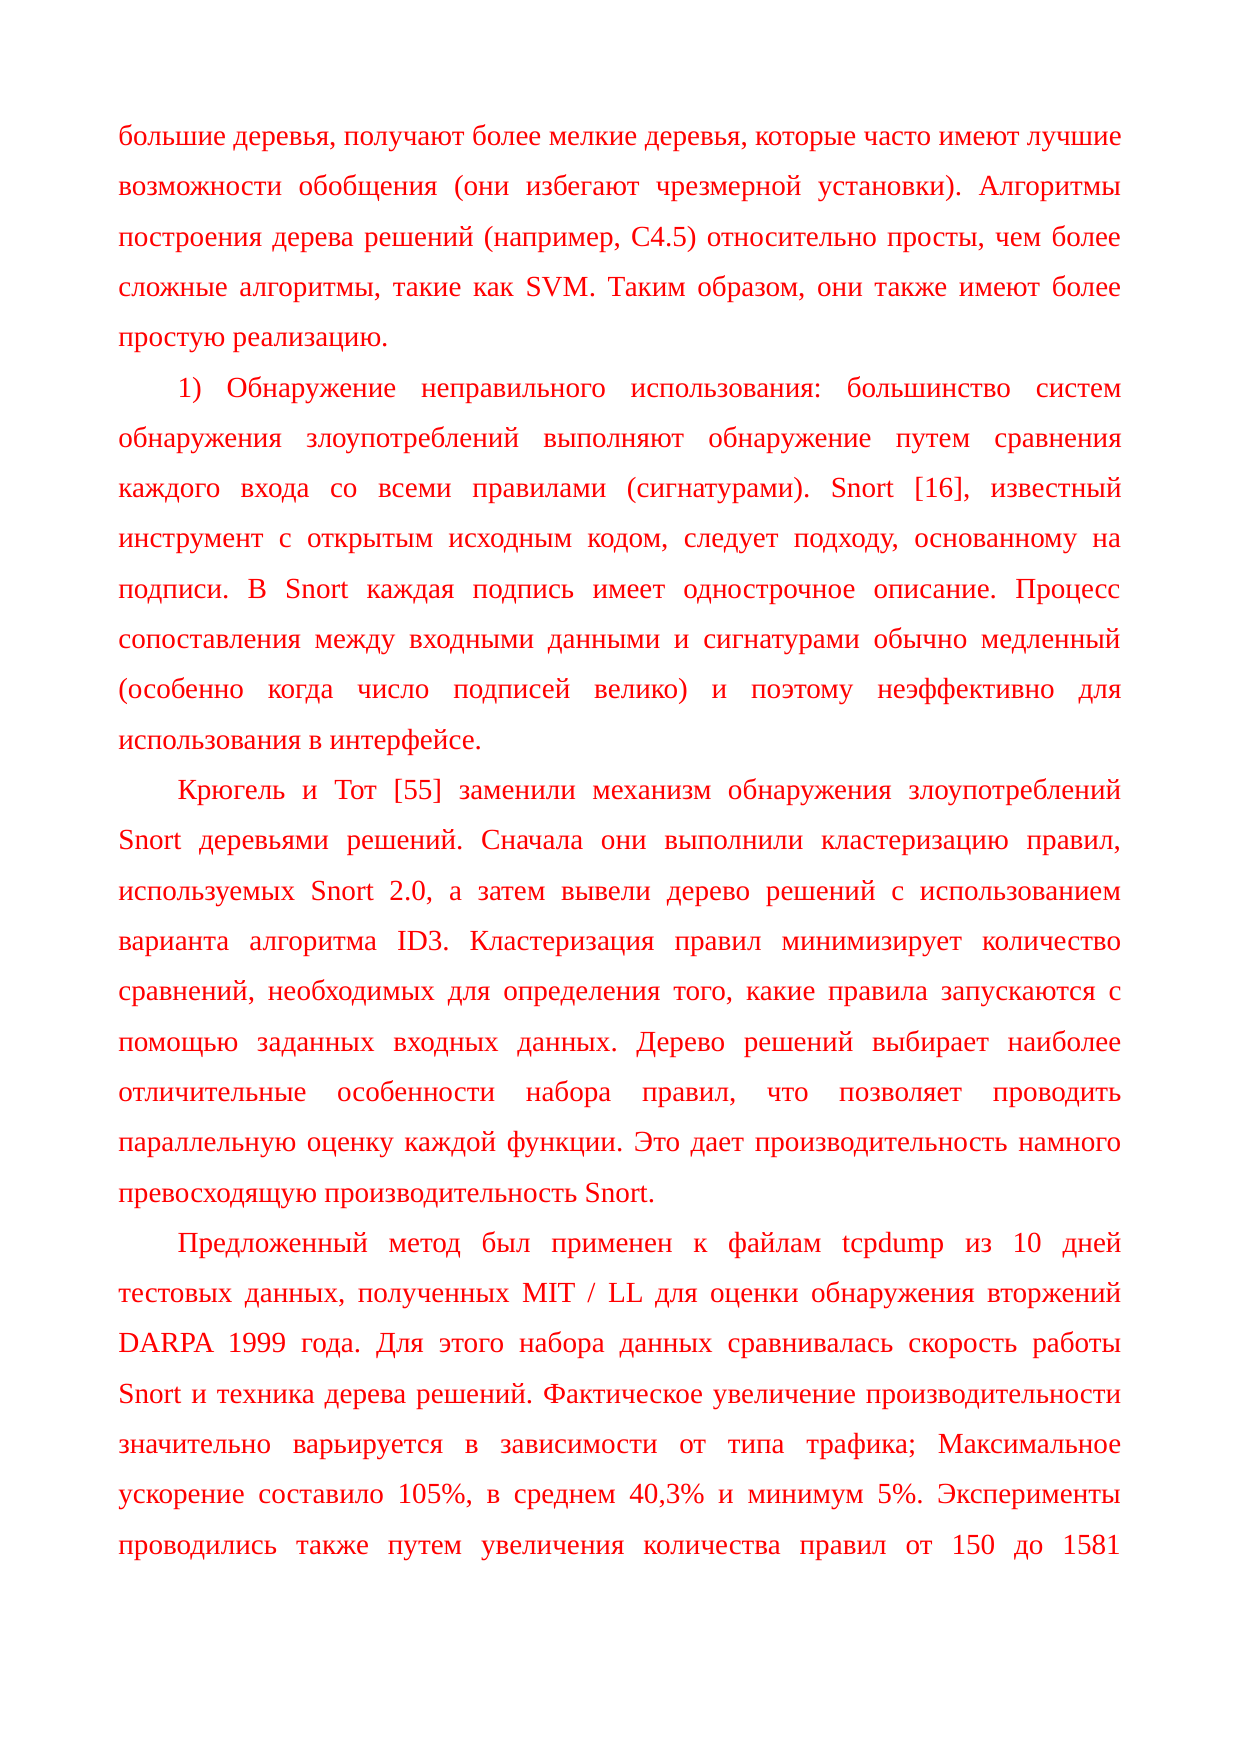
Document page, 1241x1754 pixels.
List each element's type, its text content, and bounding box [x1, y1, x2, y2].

text большие деревья, получают более мелкие деревья, которые часто имеют лучшие возможности обобщения (они избегают чрезмерной установки). Алгоритмы построения дерева решений (например, C4.5) относительно просты, чем более сложные алгоритмы, такие как SVM. Таким образом, они также имеют более простую реализацию. [118, 118, 1122, 353]
text Крюгель и Тот [55] заменили механизм обнаружения злоупотреблений Snort деревьями решений. Сначала они выполнили кластеризацию правил, используемых Snort 2.0, а затем вывели дерево решений с использованием варианта алгоритма ID3. Кластеризация правил минимизирует количество сравнений, необходимых для определения того, какие правила запускаются с помощью заданных входных данных. Дерево решений выбирает наиболее отличительные особенности набора правил, что позволяет проводить параллельную оценку каждой функции. Это дает производительность намного превосходящую производительность Snort. [118, 772, 1122, 1208]
text 1) Обнаружение неправильного использования: большинство систем обнаружения злоупотреблений выполняют обнаружение путем сравнения каждого входа со всеми правилами (сигнатурами). Snort [16], известный инструмент с открытым исходным кодом, следует подходу, основанному на подписи. В Snort каждая подпись имеет однострочное описание. Процесс сопоставления между входными данными и сигнатурами обычно медленный (особенно когда число подписей велико) и поэтому неэффективно для использования в интерфейсе. [118, 370, 1122, 755]
text Предложенный метод был применен к файлам tcpdump из 10 дней тестовых данных, полученных MIT / LL для оценки обнаружения вторжений DARPA 1999 года. Для этого набора данных сравнивалась скорость работы Snort и техника дерева решений. Фактическое увеличение производительности значительно варьируется в зависимости от типа трафика; Максимальное ускорение составило 105%, в среднем 40,3% и минимум 5%. Эксперименты проводились также путем увеличения количества правил от 150 до 1581 [118, 1225, 1122, 1560]
